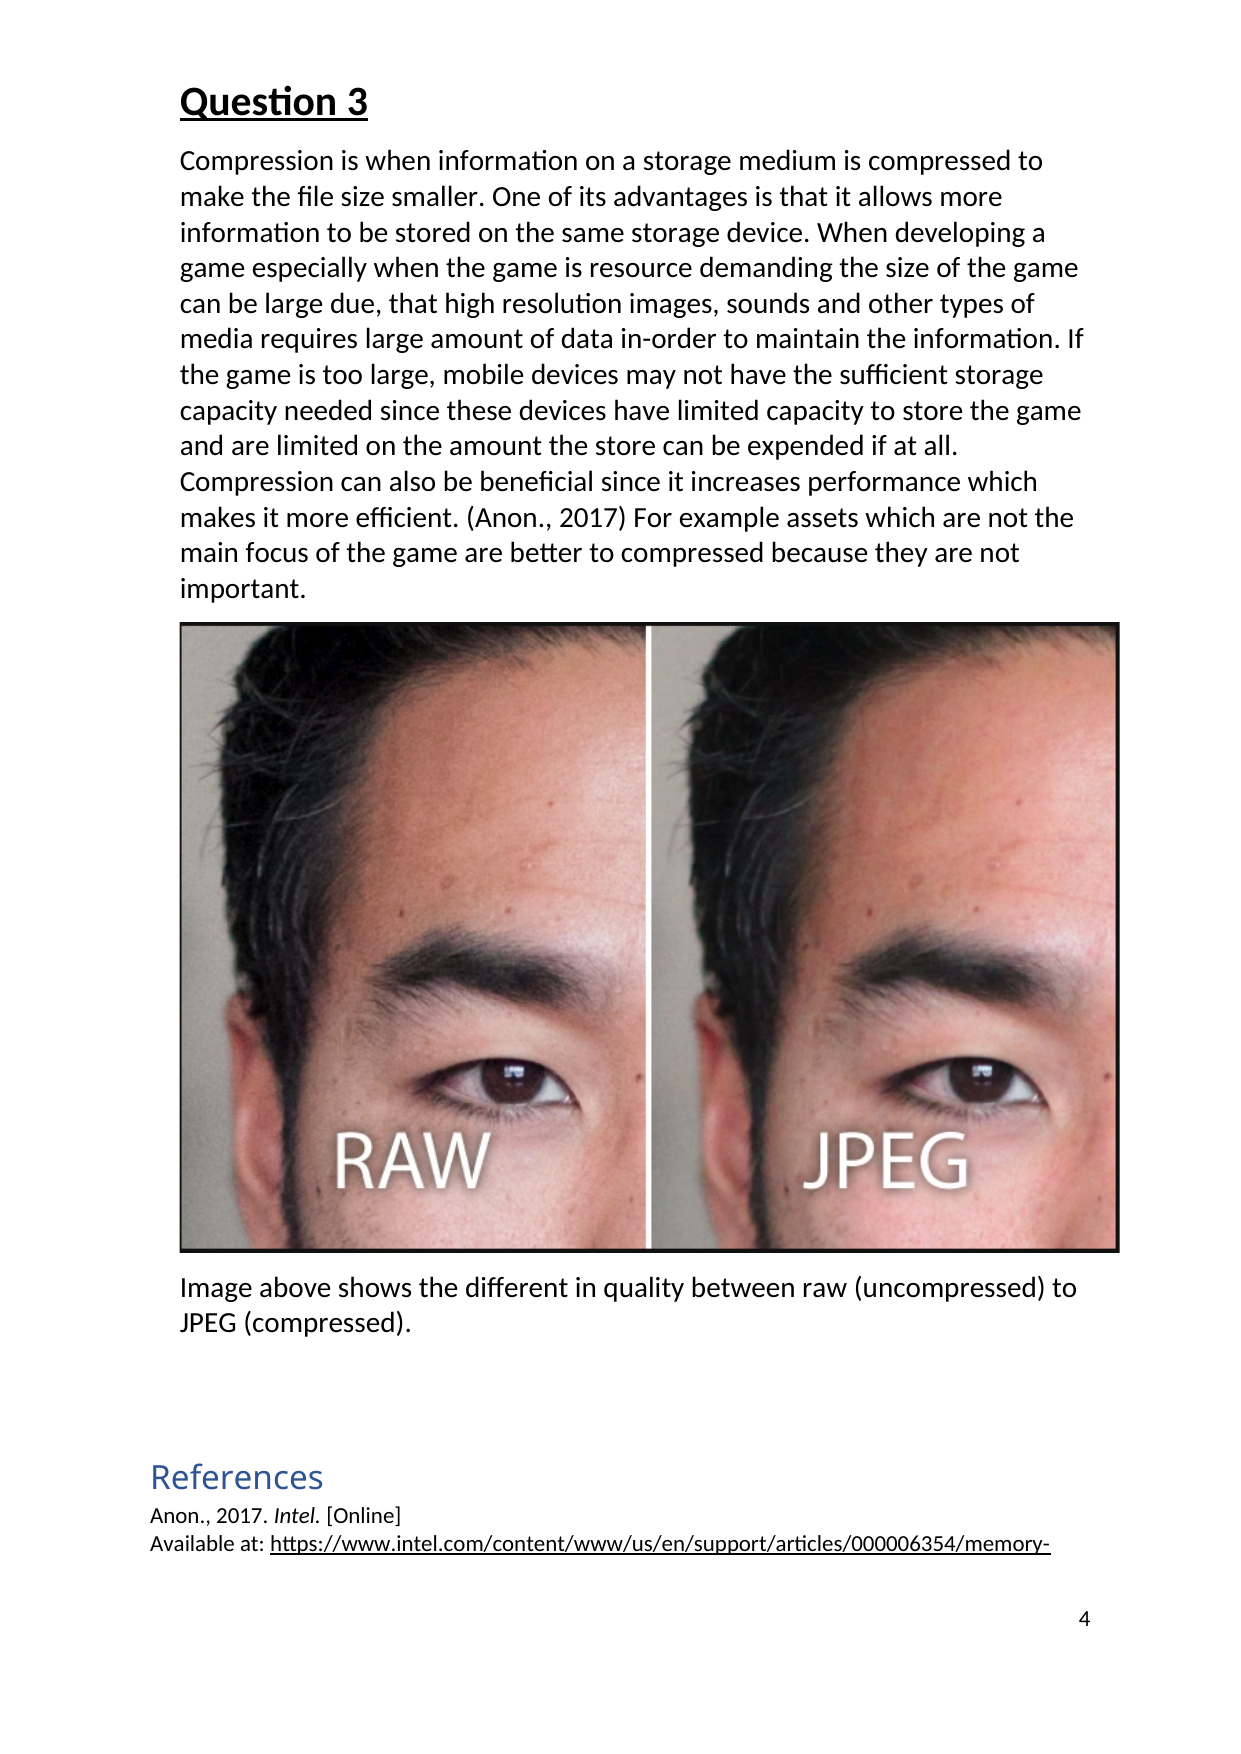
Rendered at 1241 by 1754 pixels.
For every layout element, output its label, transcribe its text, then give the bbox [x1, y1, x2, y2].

text Image above shows the different in quality between raw (uncompressed) to JPEG (compressed). [179, 1269, 1090, 1340]
subtitle References [150, 1454, 1090, 1499]
text Question 3 [179, 75, 1090, 126]
text Compression is when information on a storage medium is compressed to make the file size smaller. One of its advantages is that it allows more information to be stored on the same storage device. When developing a game especially when the game is resource demanding the size of the game can be large due, that high resolution images, sounds and other types of media requires large amount of data in-order to maintain the information. If the game is too large, mobile devices may not have the sufficient storage capacity needed since these devices have limited capacity to store the game and are limited on the amount the store can be expended if at all. Compression can also be beneficial since it increases performance which makes it more efficient. (Anon., 2017) For example assets which are not the main focus of the game are better to compressed because they are not important. [179, 142, 1090, 606]
text Anon., 2017. Intel. [Online] Available at: https://www.intel.com/content/www/us/en/support/articles/000006354/memory- [150, 1501, 1090, 1557]
